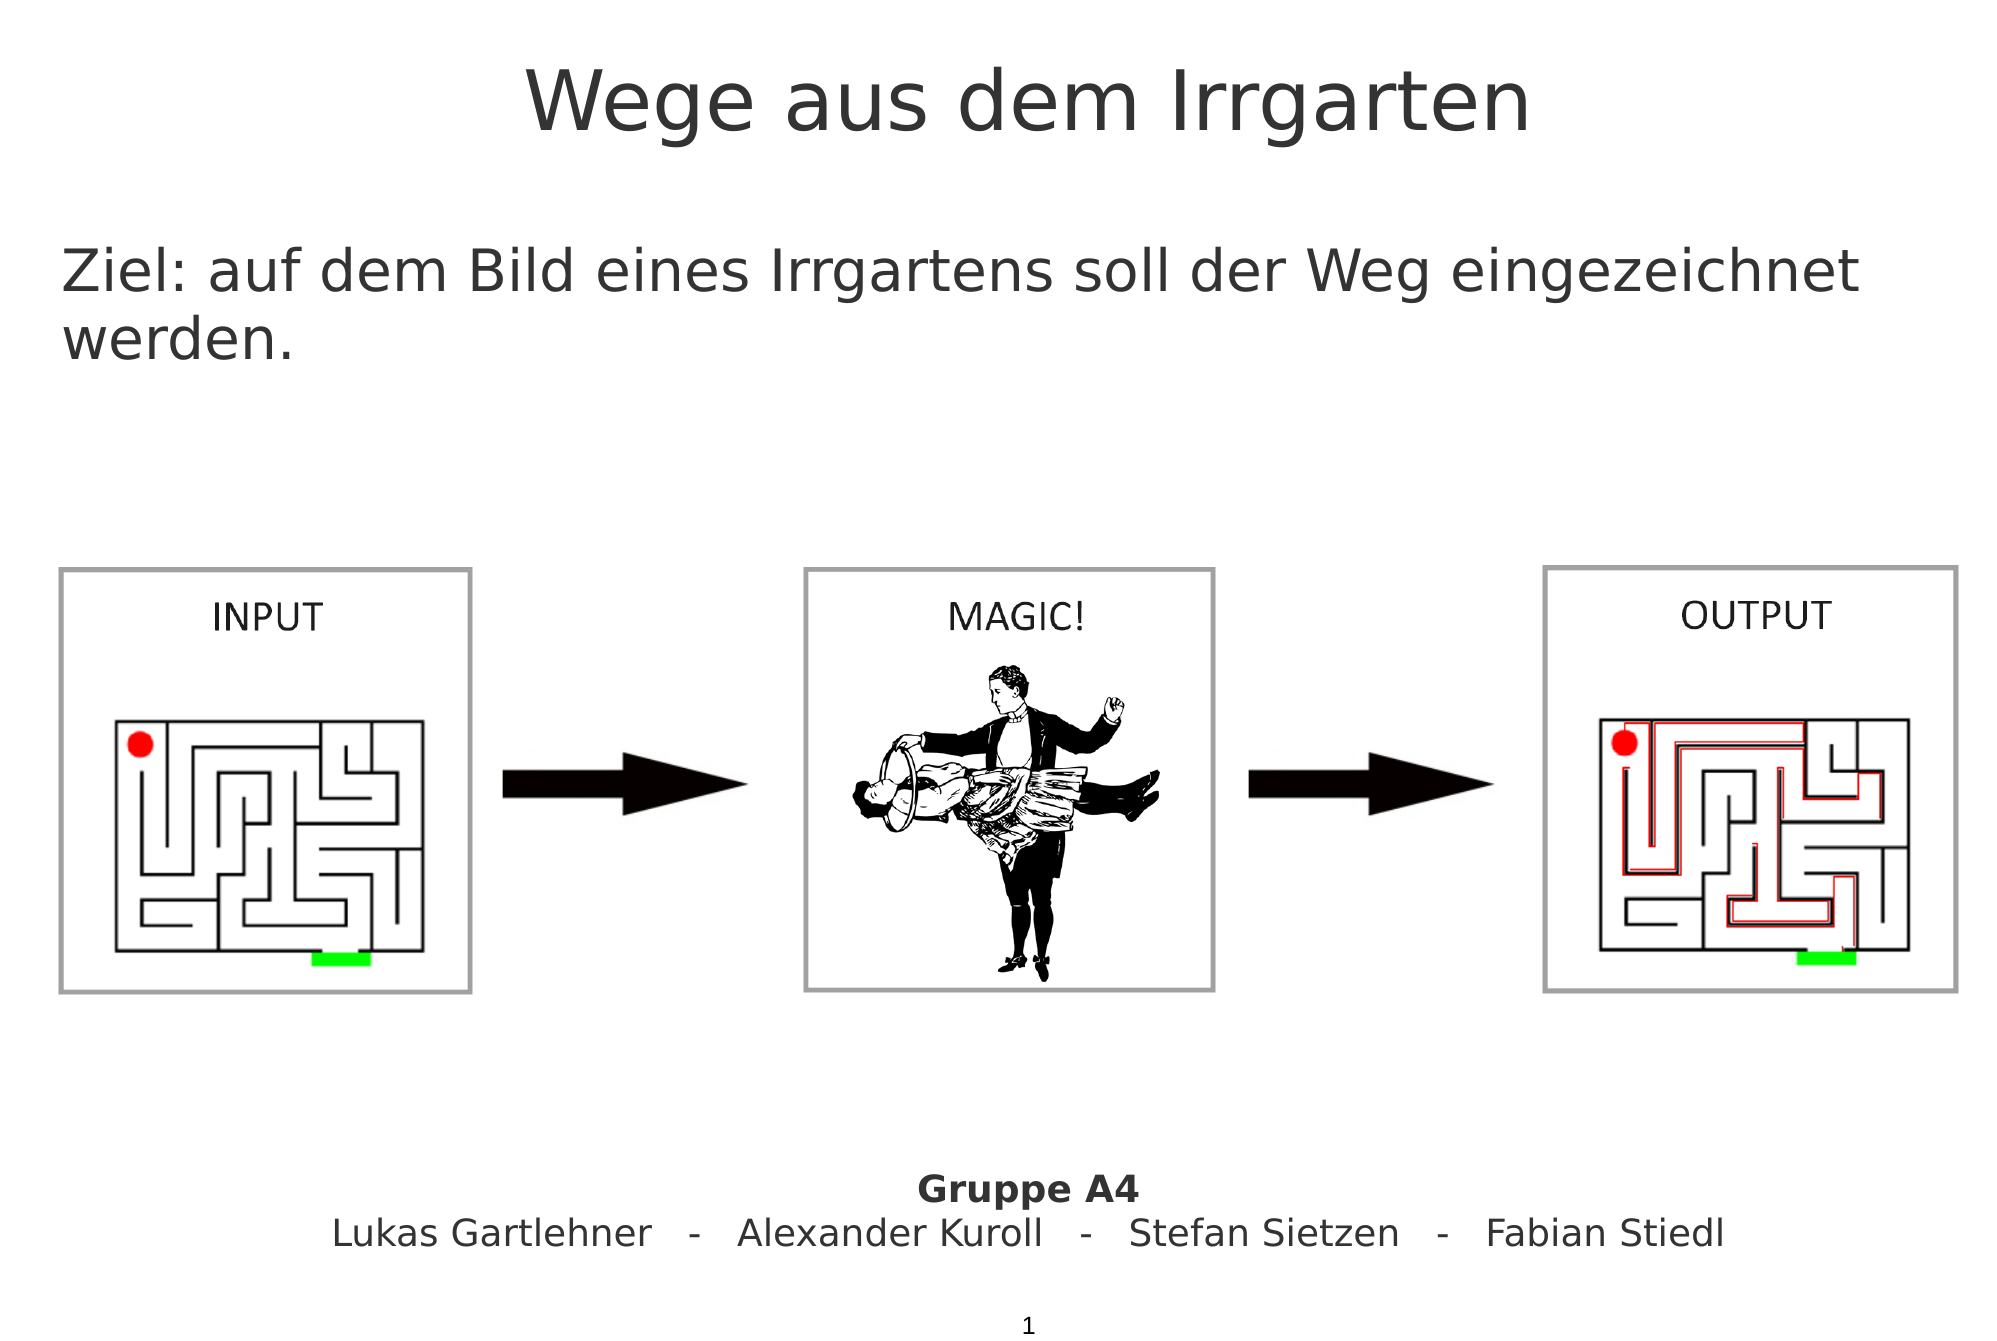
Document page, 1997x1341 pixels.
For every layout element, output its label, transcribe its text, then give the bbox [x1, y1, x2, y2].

text Lukas Gartlehner - Alexander Kuroll - Stefan Sietzen - Fabian Stiedl [61, 1211, 1996, 1255]
picture [53, 561, 481, 1003]
text Gruppe A4 [61, 1168, 1996, 1211]
picture [798, 561, 1224, 1001]
picture [1537, 560, 1967, 1002]
text Ziel: auf dem Bild eines Irrgartens soll der Weg eingezeichnet werden. [61, 238, 1996, 373]
text Wege aus dem Irrgarten [61, 53, 1996, 150]
